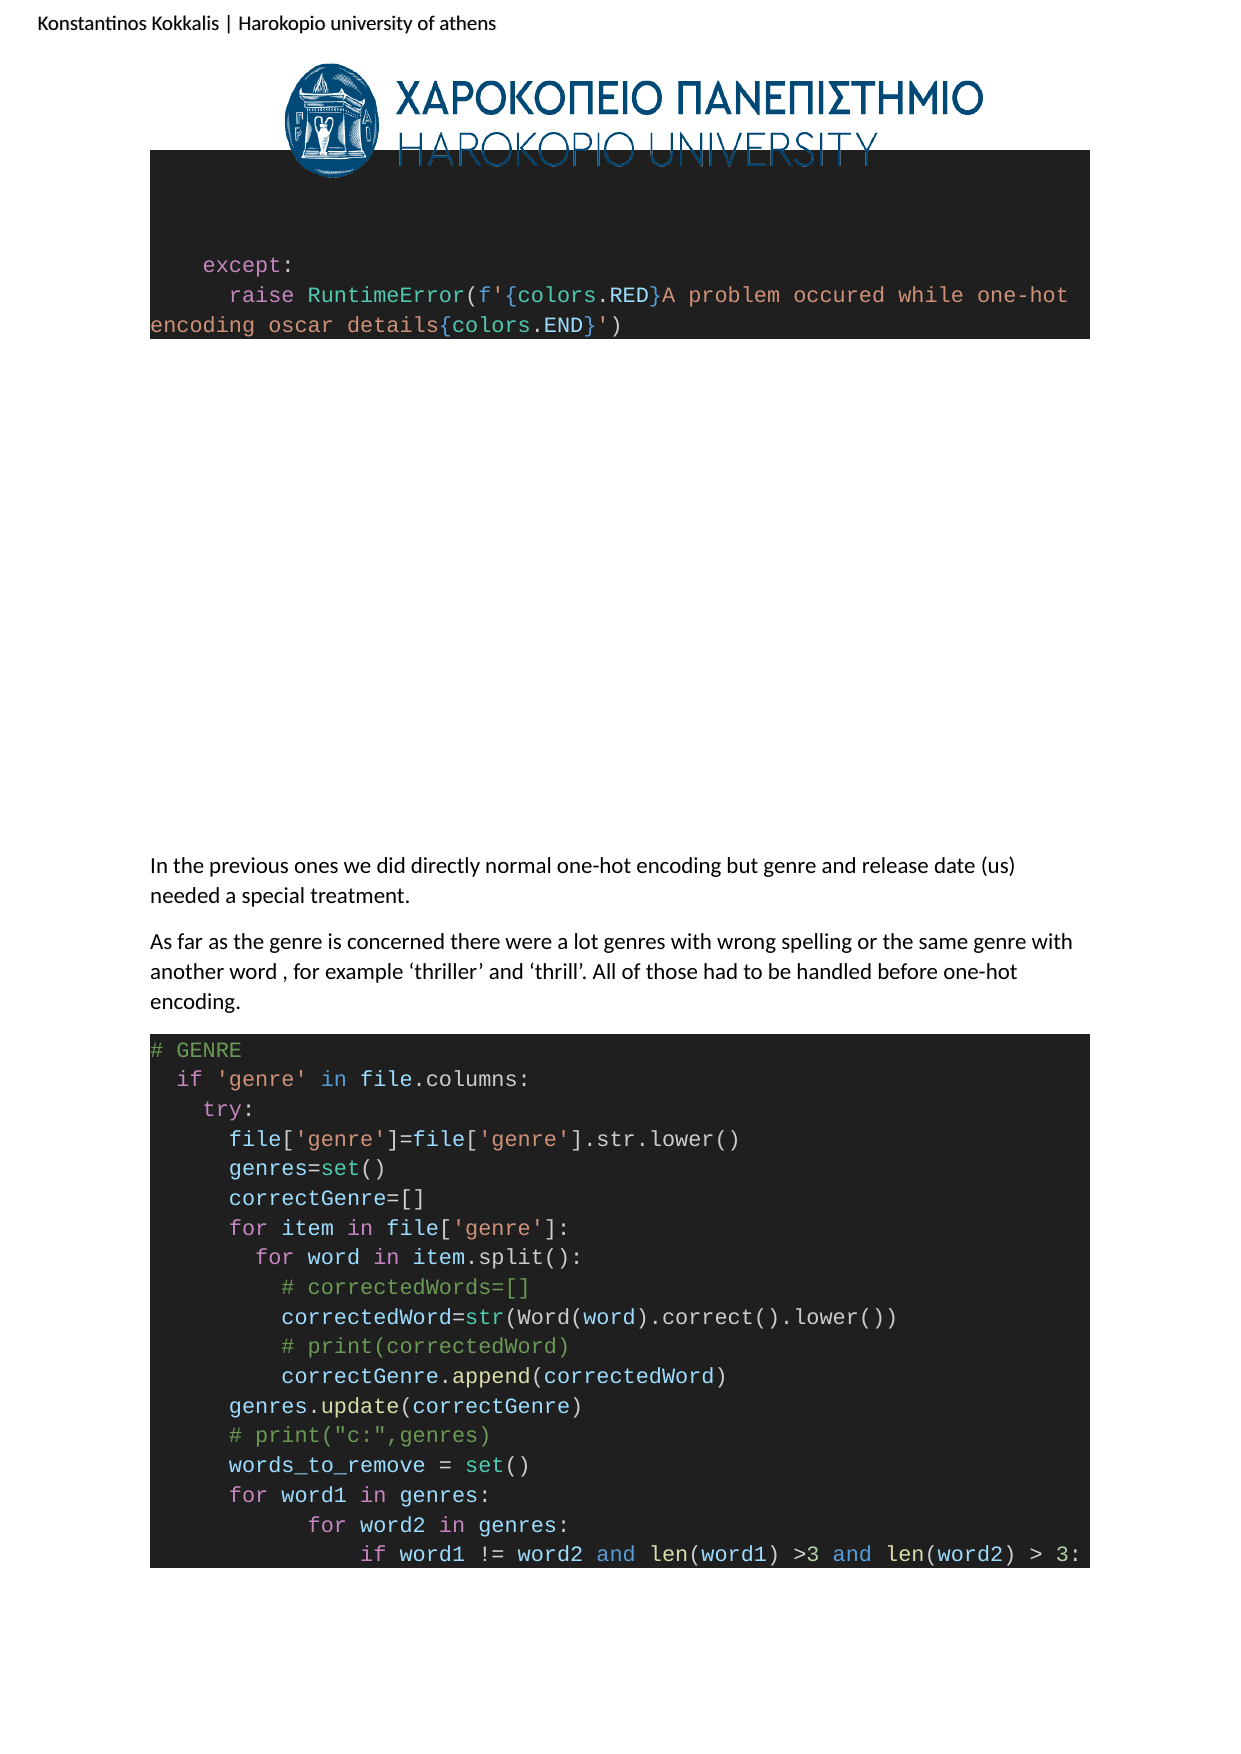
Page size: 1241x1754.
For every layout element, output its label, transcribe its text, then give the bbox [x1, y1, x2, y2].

text raise RuntimeError(f'{colors.RED}A problem occured while one-hot encoding oscar details{colors.END}') [150, 279, 1090, 339]
text for item in file['genre']: [150, 1212, 1090, 1242]
text # print(correctedWord) [150, 1331, 1090, 1360]
text for word in item.split(): [150, 1242, 1090, 1271]
text for word2 in genres: [150, 1509, 1090, 1538]
text # print("c:",genres) [150, 1420, 1090, 1449]
text if word1 != word2 and len(word1) >3 and len(word2) > 3: [150, 1538, 1090, 1568]
text As far as the genre is concerned there were a lot genres with wrong spelling or the same genre with another word , for example ‘thriller’ and ‘thrill’. All of those had to be handled before one-hot encoding. [150, 927, 1090, 1015]
text # correctedWords=[] [150, 1271, 1090, 1301]
text words_to_remove = set() [150, 1449, 1090, 1479]
text if 'genre' in file.columns: [150, 1063, 1090, 1093]
text except: [150, 150, 1090, 279]
text # GENRE [150, 1034, 1090, 1063]
text for word1 in genres: [150, 1479, 1090, 1509]
text file['genre']=file['genre'].str.lower() [150, 1123, 1090, 1153]
text genres.update(correctGenre) [150, 1390, 1090, 1420]
text try: [150, 1093, 1090, 1123]
text correctGenre=[] [150, 1182, 1090, 1212]
text genres=set() [150, 1153, 1090, 1182]
text In the previous ones we did directly normal one-hot encoding but genre and release date (us) needed a special treatment. [150, 851, 1090, 909]
text correctGenre.append(correctedWord) [150, 1360, 1090, 1390]
text correctedWord=str(Word(word).correct().lower()) [150, 1301, 1090, 1331]
